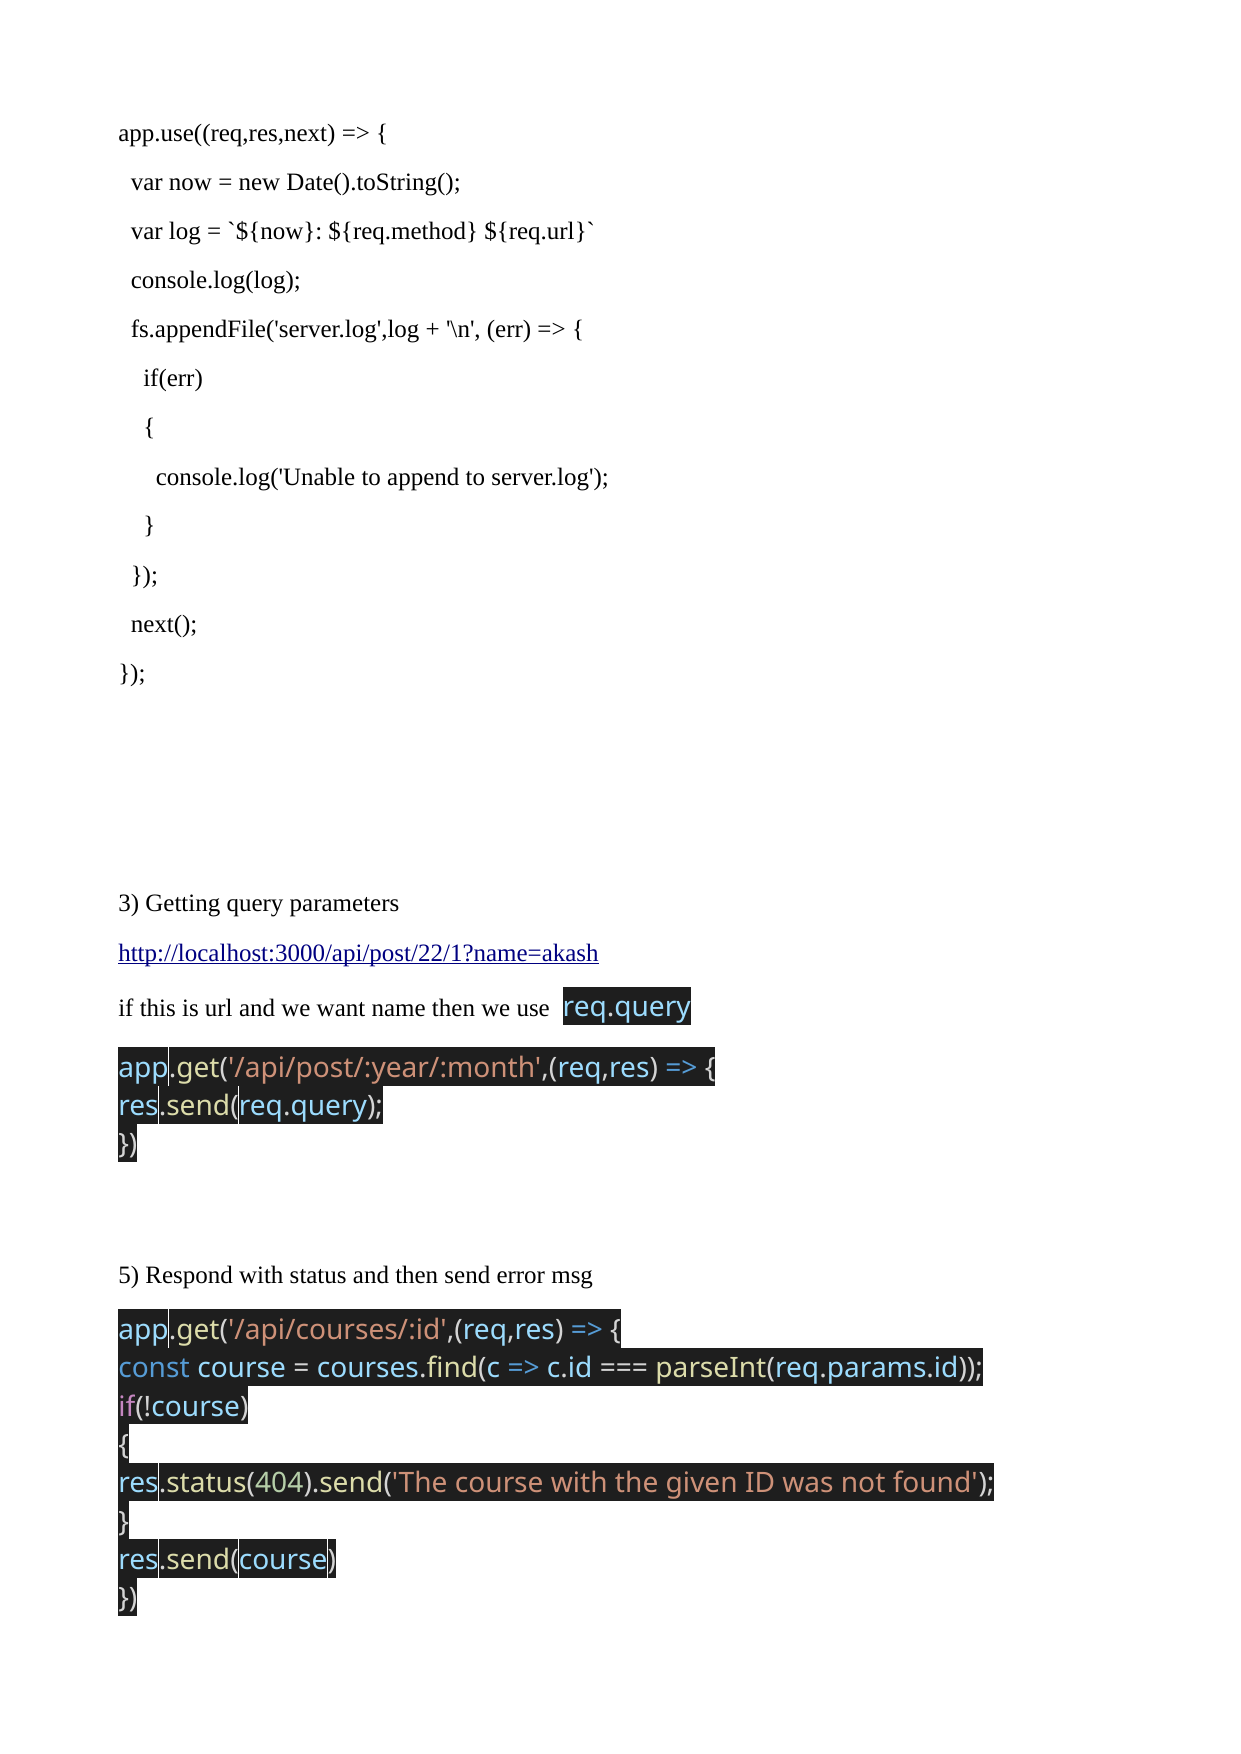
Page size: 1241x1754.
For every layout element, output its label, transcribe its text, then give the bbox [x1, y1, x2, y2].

text res.send(req.query); [118, 1086, 1122, 1124]
text }); [118, 658, 1122, 721]
text } [118, 1501, 1122, 1539]
text next(); [118, 609, 1122, 637]
text app.get('/api/courses/:id',(req,res) => { [118, 1309, 1122, 1348]
text console.log('Unable to append to server.log'); [118, 462, 1122, 490]
text const course = courses.find(c => c.id === parseInt(req.params.id)); [118, 1348, 1122, 1386]
text }) [118, 1578, 1122, 1616]
text app.get('/api/post/:year/:month',(req,res) => { [118, 1047, 1122, 1086]
text 5) Respond with status and then send error msg [118, 1260, 1122, 1289]
text if(err) [118, 363, 1122, 392]
text fs.appendFile('server.log',log + '\n', (err) => { [118, 314, 1122, 343]
text 3) Getting query parameters [118, 888, 1122, 917]
text if(!course) [118, 1386, 1122, 1424]
text res.status(404).send('The course with the given ID was not found'); [118, 1463, 1122, 1501]
text http://localhost:3000/api/post/22/1?name=akash [118, 938, 1122, 966]
text } [118, 511, 1122, 539]
text }); [118, 560, 1122, 588]
text var now = new Date().toString(); [118, 167, 1122, 196]
text { [118, 412, 1122, 441]
text }) [118, 1124, 1122, 1162]
text if this is url and we want name then we use req.query [118, 987, 1122, 1025]
text console.log(log); [118, 265, 1122, 294]
text var log = `${now}: ${req.method} ${req.url}` [118, 216, 1122, 245]
text res.send(course) [118, 1539, 1122, 1578]
text app.use((req,res,next) => { [118, 118, 1122, 147]
text { [118, 1424, 1122, 1463]
